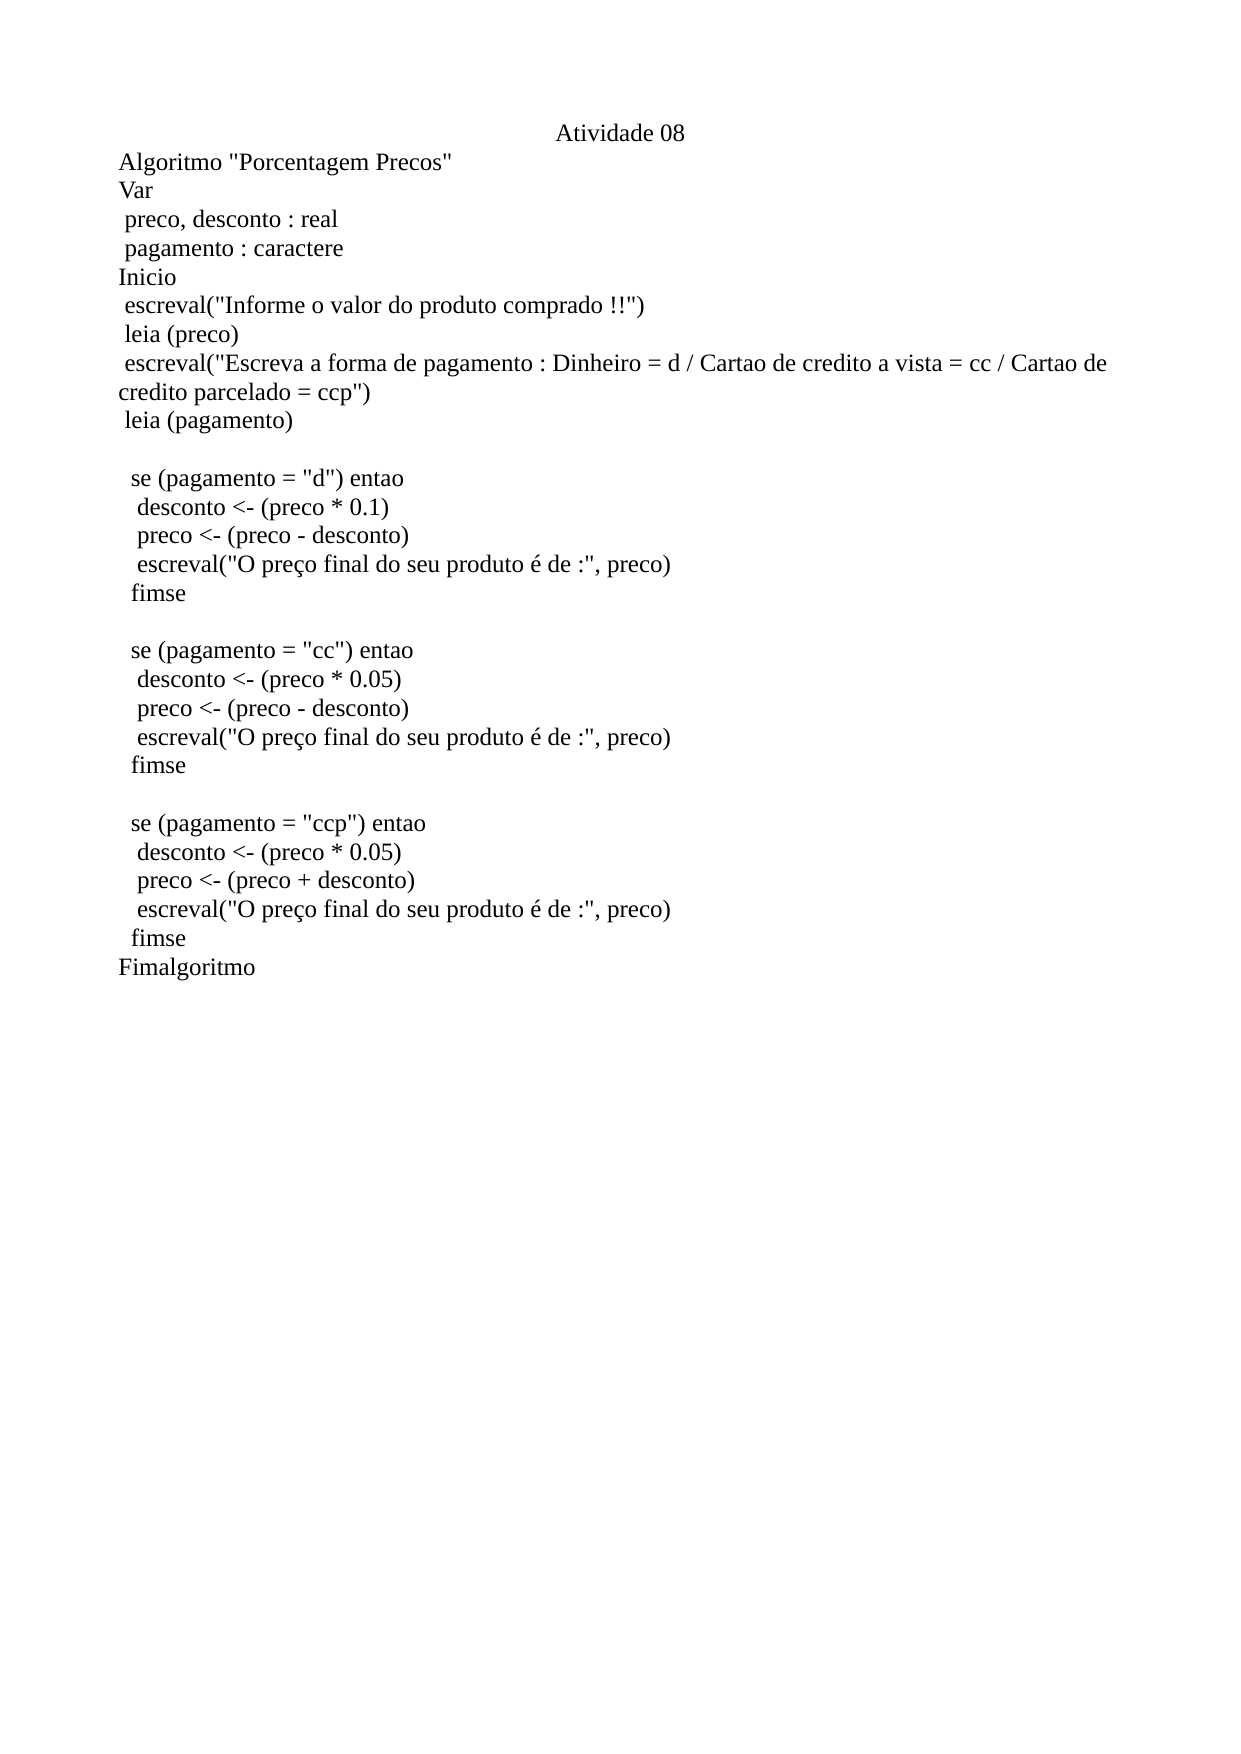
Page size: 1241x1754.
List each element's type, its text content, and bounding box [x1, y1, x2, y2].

text se (pagamento = "ccp") entao [118, 808, 1122, 837]
text preco <- (preco - desconto) [118, 693, 1122, 722]
text escreval("O preço final do seu produto é de :", preco) [118, 549, 1122, 578]
text fimse [118, 751, 1122, 779]
text preco, desconto : real [118, 204, 1122, 233]
text Algoritmo "Porcentagem Precos" [118, 147, 1122, 176]
text Atividade 08 [118, 118, 1122, 147]
text fimse [118, 923, 1122, 952]
text leia (preco) [118, 319, 1122, 348]
text se (pagamento = "cc") entao [118, 636, 1122, 664]
text desconto <- (preco * 0.1) [118, 492, 1122, 521]
text Var [118, 176, 1122, 204]
text Inicio [118, 262, 1122, 291]
text preco <- (preco + desconto) [118, 866, 1122, 894]
text desconto <- (preco * 0.05) [118, 837, 1122, 866]
text se (pagamento = "d") entao [118, 463, 1122, 492]
text desconto <- (preco * 0.05) [118, 664, 1122, 693]
text preco <- (preco - desconto) [118, 521, 1122, 549]
text escreval("O preço final do seu produto é de :", preco) [118, 722, 1122, 751]
text leia (pagamento) [118, 406, 1122, 434]
text escreval("Informe o valor do produto comprado !!") [118, 291, 1122, 319]
text escreval("Escreva a forma de pagamento : Dinheiro = d / Cartao de credito a vista = cc / Cartao de credito parcelado = ccp") [118, 348, 1122, 406]
text pagamento : caractere [118, 233, 1122, 262]
text Fimalgoritmo [118, 952, 1122, 981]
text escreval("O preço final do seu produto é de :", preco) [118, 894, 1122, 923]
text fimse [118, 578, 1122, 607]
